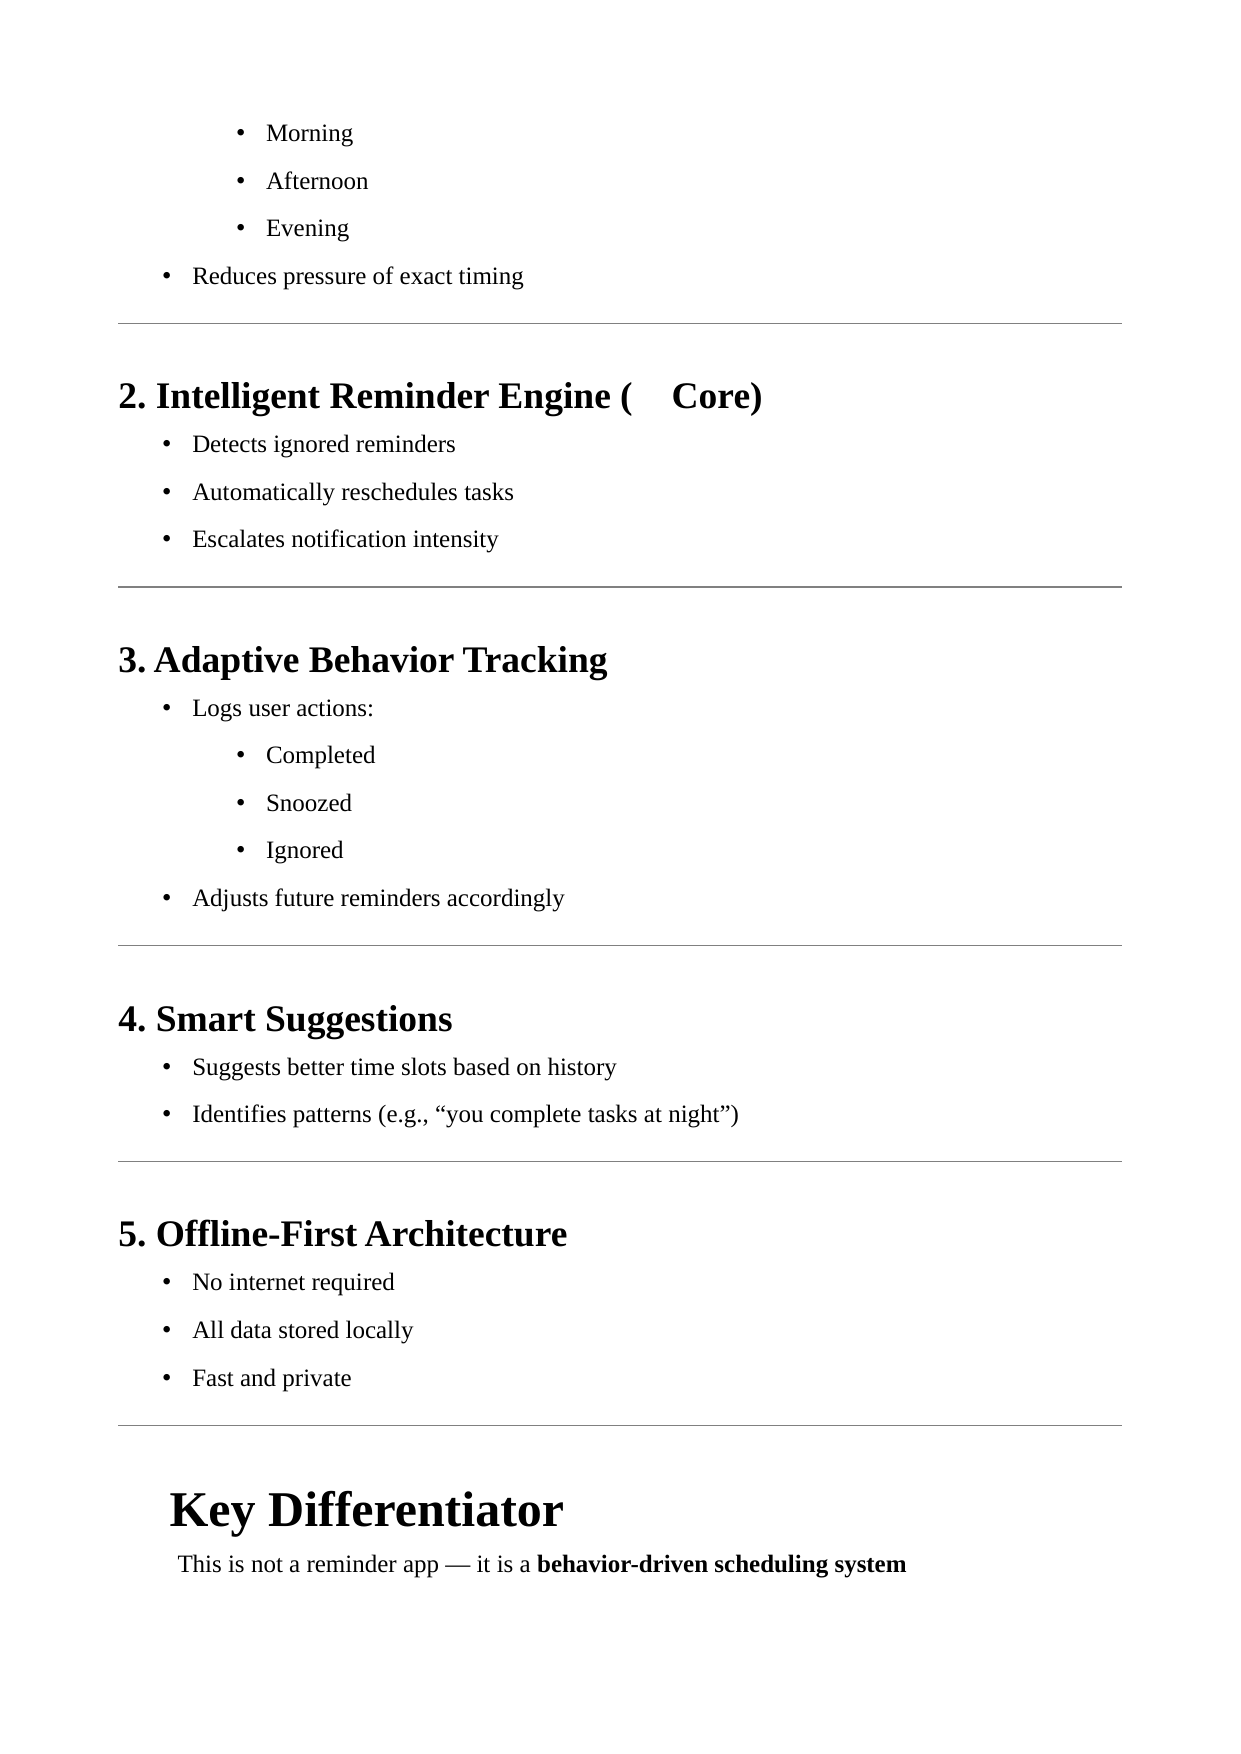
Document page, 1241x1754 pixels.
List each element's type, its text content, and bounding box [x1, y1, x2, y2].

list Snoozed [236, 788, 1122, 817]
list Logs user actions: [162, 693, 1122, 722]
list Completed [236, 740, 1122, 769]
list Reduces pressure of exact timing [162, 261, 1122, 290]
list Identifies patterns (e.g., “you complete tasks at night”) [162, 1099, 1122, 1128]
subtitle 3. Adaptive Behavior Tracking [118, 637, 1122, 680]
list Morning [236, 118, 1122, 147]
list Afternoon [236, 166, 1122, 194]
list Escalates notification intensity [162, 524, 1122, 553]
list Suggests better time slots based on history [162, 1052, 1122, 1080]
list All data stored locally [162, 1315, 1122, 1344]
list Fast and private [162, 1363, 1122, 1391]
subtitle 5. Offline-First Architecture [118, 1212, 1122, 1255]
text This is not a reminder app — it is a behavior-driven scheduling system [177, 1549, 1063, 1578]
list Adjusts future reminders accordingly [162, 883, 1122, 912]
subtitle 2. Intelligent Reminder Engine (🔥 Core) [118, 374, 1122, 417]
list Automatically reschedules tasks [162, 477, 1122, 506]
list Ignored [236, 836, 1122, 864]
subtitle 4. Smart Suggestions [118, 996, 1122, 1039]
list Evening [236, 213, 1122, 242]
list Detects ignored reminders [162, 429, 1122, 458]
list No internet required [162, 1267, 1122, 1296]
subtitle 🧠 Key Differentiator [118, 1479, 1122, 1537]
